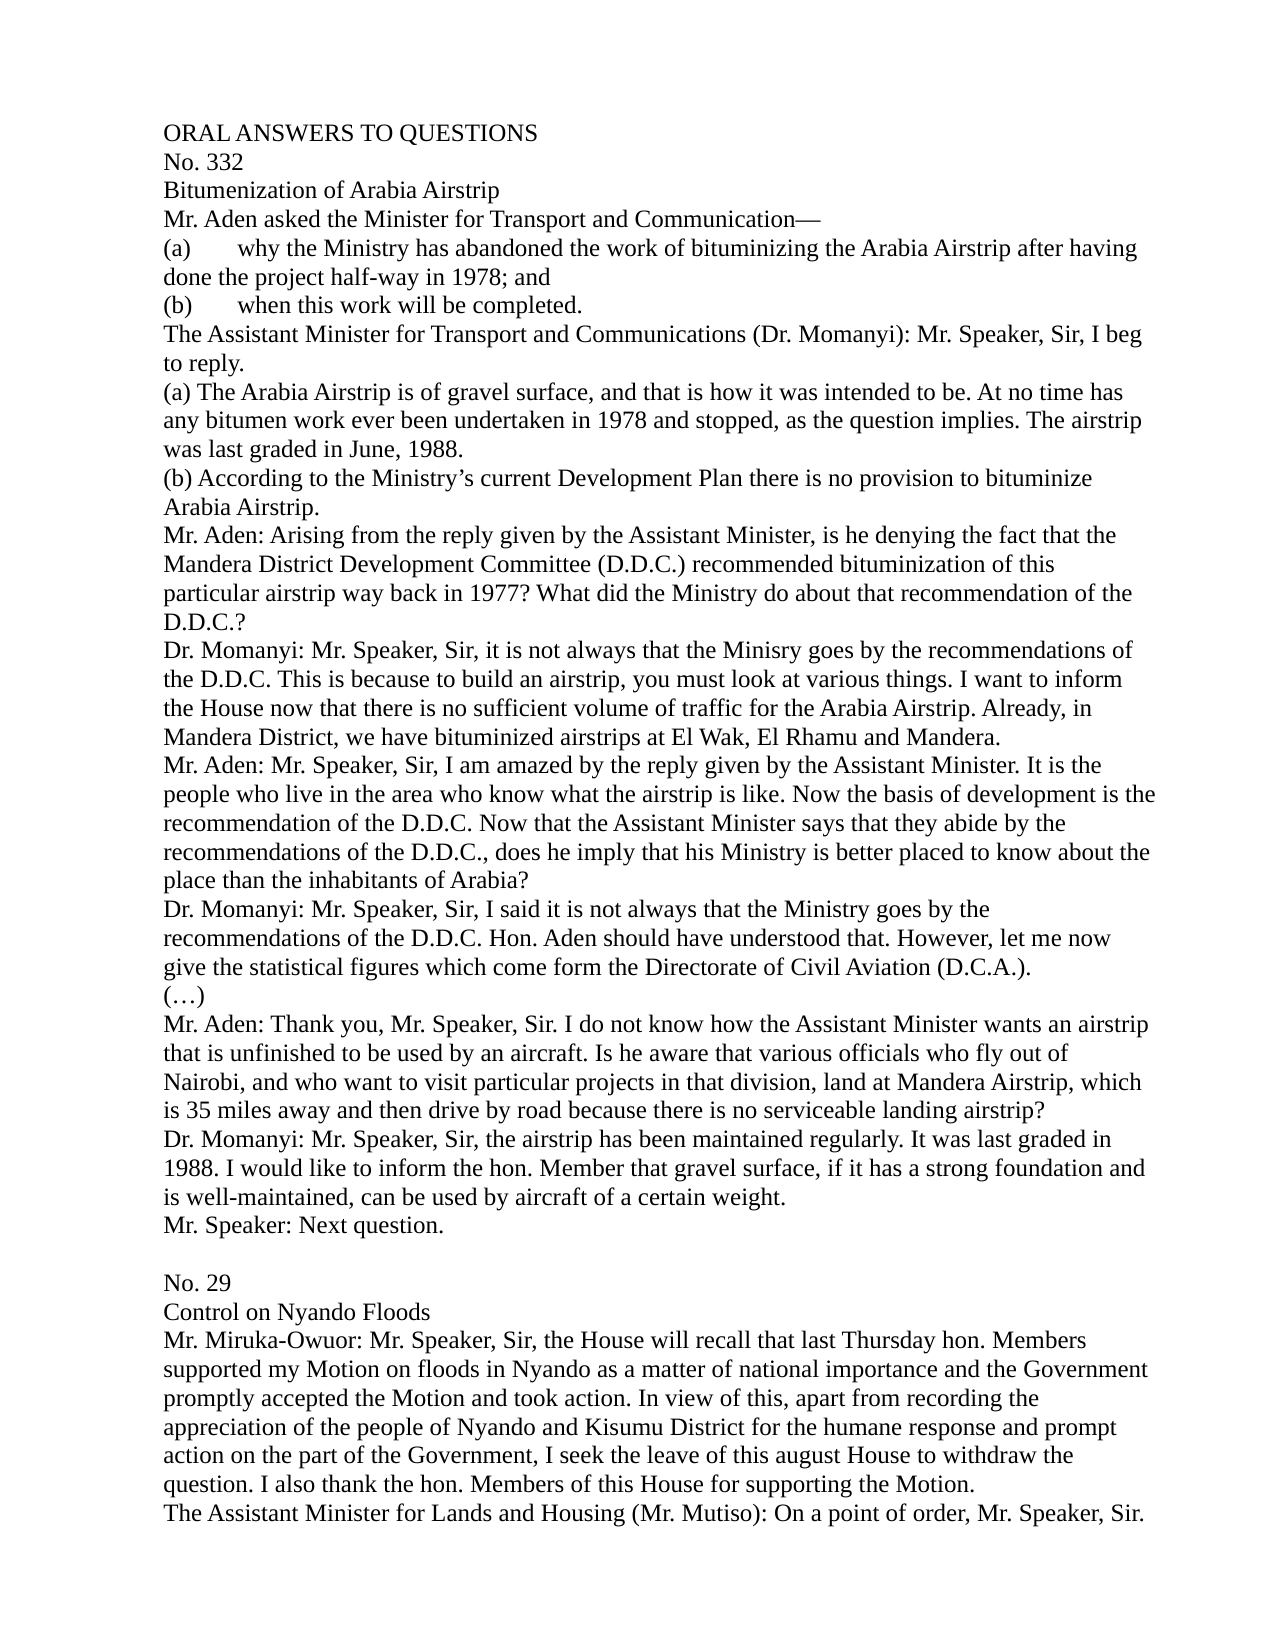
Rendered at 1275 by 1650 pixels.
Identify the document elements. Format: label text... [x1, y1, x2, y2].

text The Assistant Minister for Transport and Communications (Dr. Momanyi): Mr. Speaker, Sir, I beg to reply. [163, 319, 1157, 377]
text Control on Nyando Floods [163, 1297, 1157, 1326]
text The Assistant Minister for Lands and Housing (Mr. Mutiso): On a point of order, Mr. Speaker, Sir. [163, 1498, 1157, 1527]
text (b) According to the Ministry’s current Development Plan there is no provision to bituminize Arabia Airstrip. [163, 463, 1157, 521]
text Dr. Momanyi: Mr. Speaker, Sir, it is not always that the Minisry goes by the recommendations of the D.D.C. This is because to build an airstrip, you must look at various things. I want to inform the House now that there is no sufficient volume of traffic for the Arabia Airstrip. Already, in Mandera District, we have bituminized airstrips at El Wak, El Rhamu and Mandera. [163, 636, 1157, 751]
text Bitumenization of Arabia Airstrip [163, 176, 1157, 204]
text No. 332 [163, 147, 1157, 176]
text No. 29 [163, 1268, 1157, 1297]
text Dr. Momanyi: Mr. Speaker, Sir, the airstrip has been maintained regularly. It was last graded in 1988. I would like to inform the hon. Member that gravel surface, if it has a strong foundation and is well-maintained, can be used by aircraft of a certain weight. [163, 1124, 1157, 1211]
text Mr. Miruka-Owuor: Mr. Speaker, Sir, the House will recall that last Thursday hon. Members supported my Motion on floods in Nyando as a matter of national importance and the Government promptly accepted the Motion and took action. In view of this, apart from recording the appreciation of the people of Nyando and Kisumu District for the humane response and prompt action on the part of the Government, I seek the leave of this august House to withdraw the question. I also thank the hon. Members of this House for supporting the Motion. [163, 1326, 1157, 1498]
text (a) The Arabia Airstrip is of gravel surface, and that is how it was intended to be. At no time has any bitumen work ever been undertaken in 1978 and stopped, as the question implies. The airstrip was last graded in June, 1988. [163, 377, 1157, 463]
text (b) when this work will be completed. [163, 291, 1157, 319]
text ORAL ANSWERS TO QUESTIONS [163, 118, 1157, 147]
text Mr. Aden asked the Minister for Transport and Communication— [163, 204, 1157, 233]
text (a) why the Ministry has abandoned the work of bituminizing the Arabia Airstrip after having done the project half-way in 1978; and [163, 233, 1157, 291]
text Mr. Speaker: Next question. [163, 1211, 1157, 1239]
text Mr. Aden: Thank you, Mr. Speaker, Sir. I do not know how the Assistant Minister wants an airstrip that is unfinished to be used by an aircraft. Is he aware that various officials who fly out of Nairobi, and who want to visit particular projects in that division, land at Mandera Airstrip, which is 35 miles away and then drive by road because there is no serviceable landing airstrip? [163, 1009, 1157, 1124]
text Mr. Aden: Arising from the reply given by the Assistant Minister, is he denying the fact that the Mandera District Development Committee (D.D.C.) recommended bituminization of this particular airstrip way back in 1977? What did the Ministry do about that recommendation of the D.D.C.? [163, 521, 1157, 636]
text Mr. Aden: Mr. Speaker, Sir, I am amazed by the reply given by the Assistant Minister. It is the people who live in the area who know what the airstrip is like. Now the basis of development is the recommendation of the D.D.C. Now that the Assistant Minister says that they abide by the recommendations of the D.D.C., does he imply that his Ministry is better placed to know about the place than the inhabitants of Arabia? [163, 751, 1157, 894]
text (…) [163, 981, 1157, 1009]
text Dr. Momanyi: Mr. Speaker, Sir, I said it is not always that the Ministry goes by the recommendations of the D.D.C. Hon. Aden should have understood that. However, let me now give the statistical figures which come form the Directorate of Civil Aviation (D.C.A.). [163, 894, 1157, 981]
